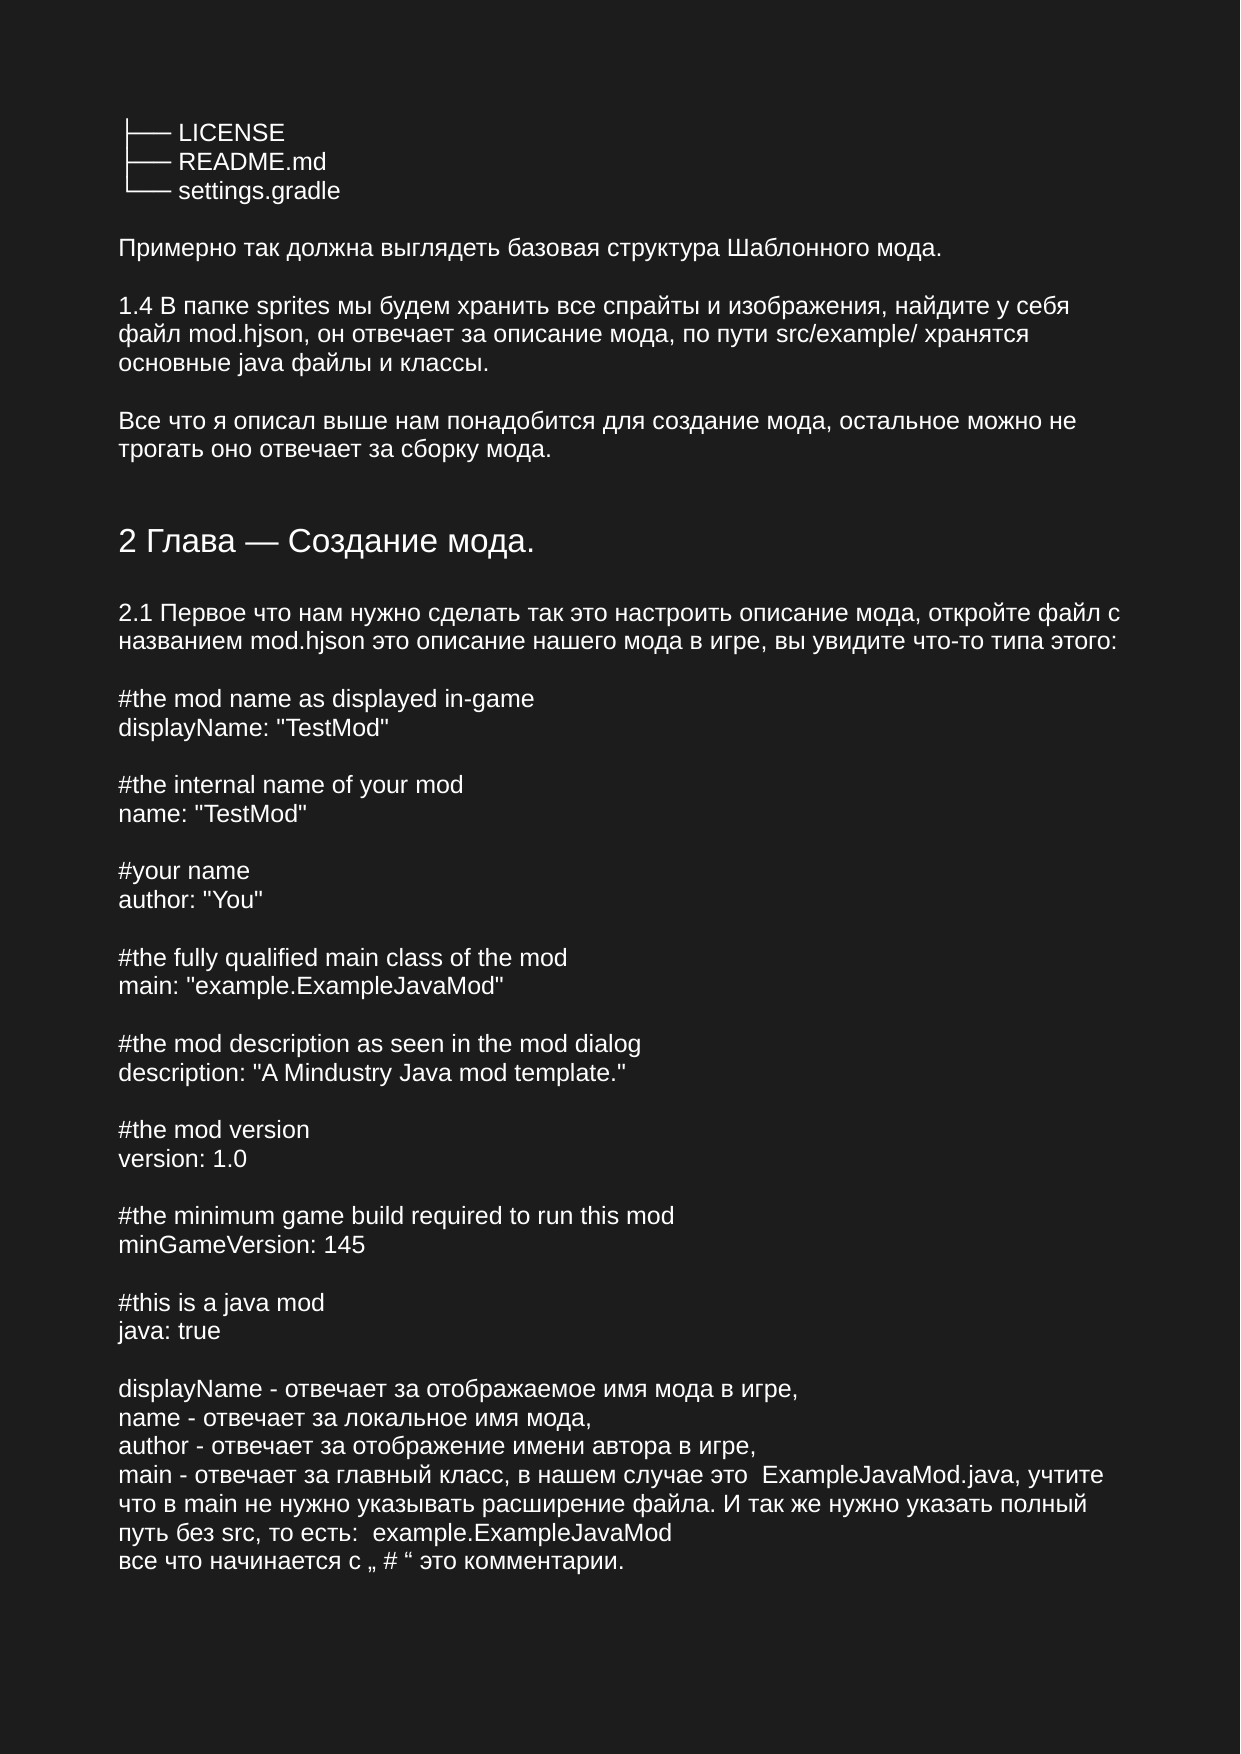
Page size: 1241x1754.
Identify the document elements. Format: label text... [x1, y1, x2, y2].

text #the mod description as seen in the mod dialog [118, 1029, 1122, 1057]
text #the mod version [118, 1115, 1122, 1144]
text 2.1 Первое что нам нужно сделать так это настроить описание мода, откройте файл с названием mod.hjson это описание нашего мода в игре, вы увидите что-то типа этого: [118, 597, 1122, 655]
text main: "example.ExampleJavaMod" [118, 971, 1122, 1000]
text displayName: "TestMod" [118, 712, 1122, 741]
text author - отвечает за отображение имени автора в игре, [118, 1431, 1122, 1460]
text все что начинается с „ # “ это комментарии. [118, 1546, 1122, 1575]
text 1.4 В папке sprites мы будем хранить все спрайты и изображения, найдите у себя файл mod.hjson, он отвечает за описание мода, по пути src/example/ хранятся основные java файлы и классы. [118, 291, 1122, 377]
text 2 Глава — Создание мода. [118, 521, 1122, 559]
text #the fully qualified main class of the mod [118, 942, 1122, 971]
text Все что я описал выше нам понадобится для создание мода, остальное можно не трогать оно отвечает за сборку мода. [118, 406, 1122, 463]
text java: true [118, 1316, 1122, 1345]
text minGameVersion: 145 [118, 1230, 1122, 1259]
text name: "TestMod" [118, 799, 1122, 827]
text #the internal name of your mod [118, 770, 1122, 799]
text ├── README.md [128, 147, 1122, 176]
text #the minimum game build required to run this mod [118, 1201, 1122, 1230]
text #your name [118, 856, 1122, 885]
text └── settings.gradle [118, 176, 1122, 204]
text version: 1.0 [118, 1144, 1122, 1172]
text ├── LICENSE [128, 118, 1122, 147]
text ├── LICENSE [118, 118, 126, 147]
text main - отвечает за главный класс, в нашем случае это ExampleJavaMod.java, учтите что в main не нужно указывать расширение файла. И так же нужно указать полный путь без src, то есть: example.ExampleJavaMod [118, 1460, 1122, 1546]
text #this is a java mod [118, 1287, 1122, 1316]
text #the mod name as displayed in-game [118, 684, 1122, 712]
text name - отвечает за локальное имя мода, [118, 1402, 1122, 1431]
text Примерно так должна выглядеть базовая структура Шаблонного мода. [118, 233, 1122, 262]
text description: "A Mindustry Java mod template." [118, 1057, 1122, 1086]
text displayName - отвечает за отображаемое имя мода в игре, [118, 1374, 1122, 1402]
text author: "You" [118, 885, 1122, 914]
